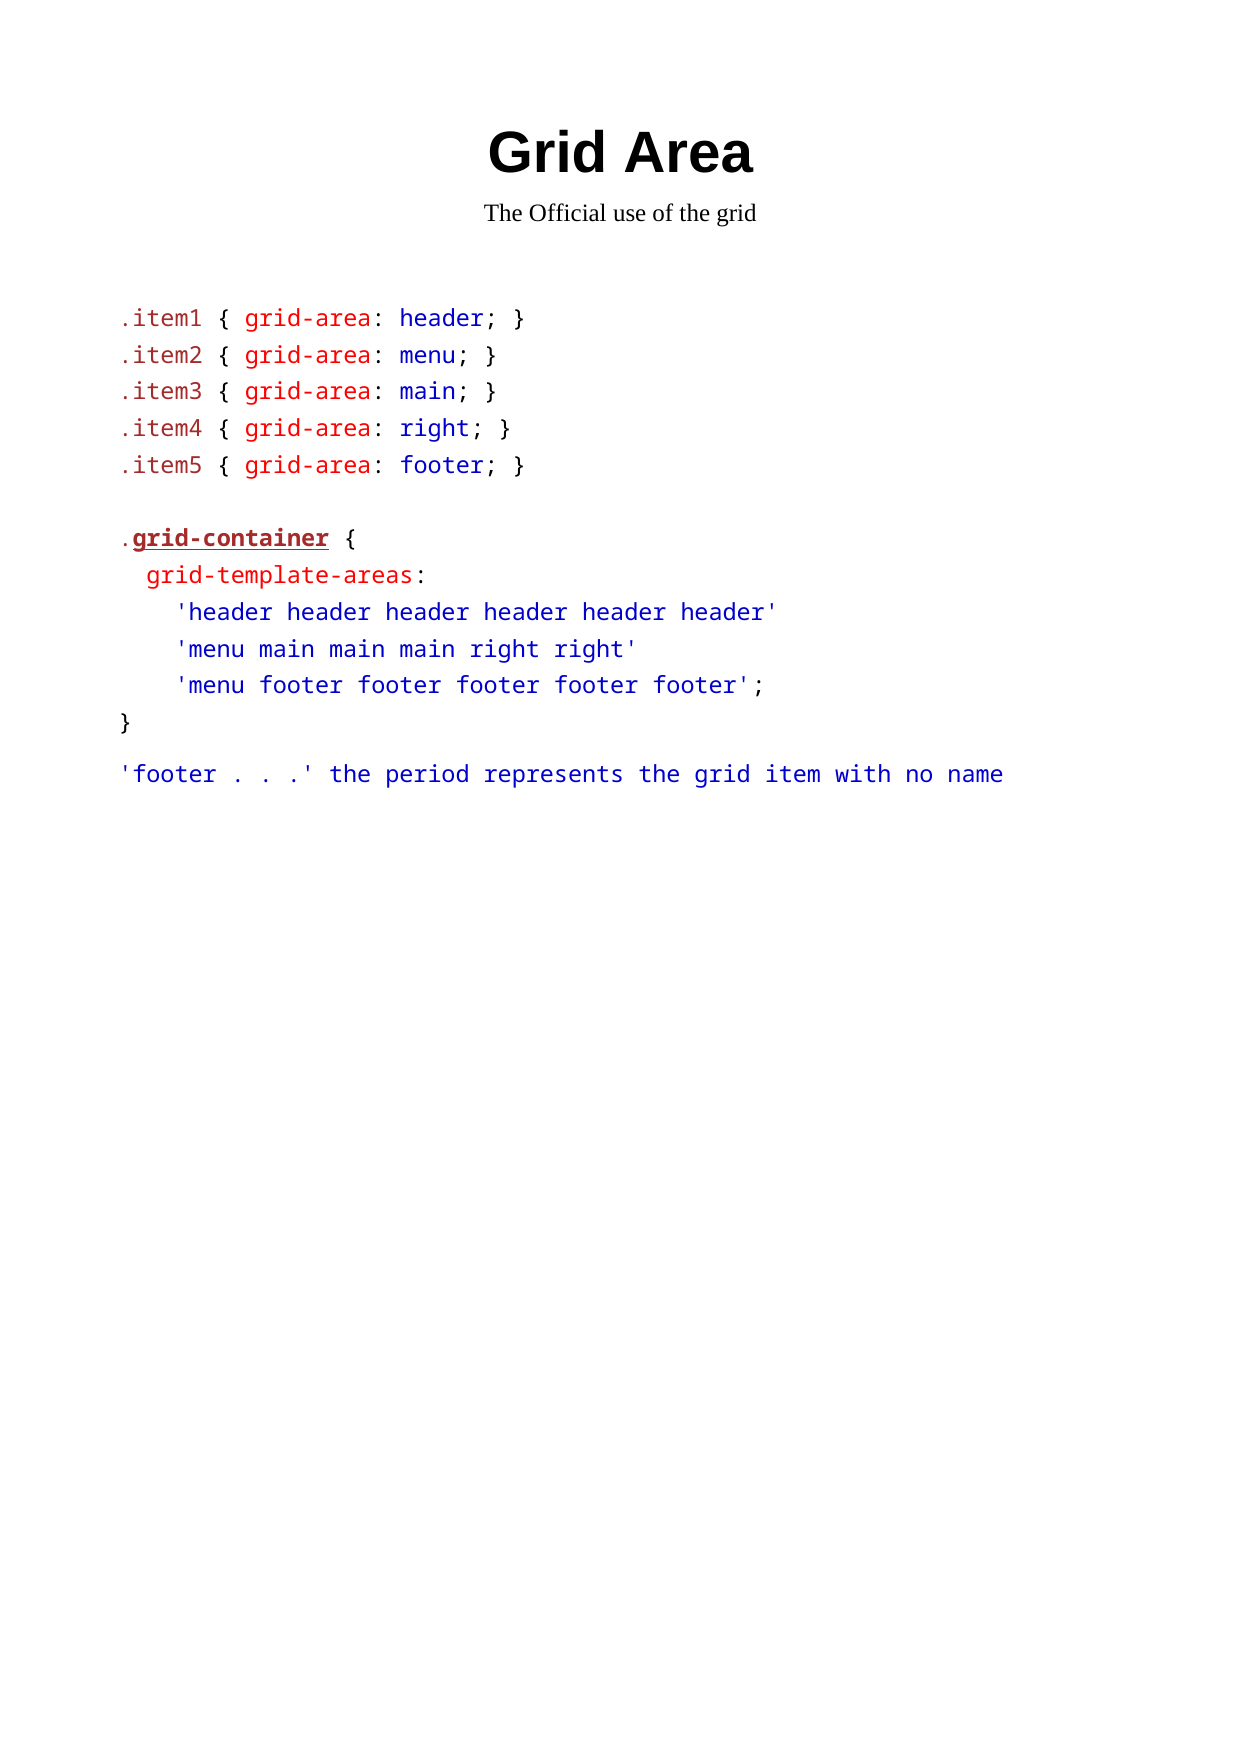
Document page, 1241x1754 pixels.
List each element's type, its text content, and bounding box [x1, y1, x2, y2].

text The Official use of the grid [118, 198, 1122, 226]
text 'footer . . .' the period represents the grid item with no name [118, 757, 1122, 789]
title Grid Area [118, 118, 1122, 185]
text .item1 { grid-area: header; } .item2 { grid-area: menu; } .item3 { grid-area: main; } .item4 { grid-area: right; } .item5 { grid-area: footer; } .grid-container { grid-template-areas: 'header header header header header header' 'menu main main main right right' 'menu footer footer footer footer footer'; } [118, 301, 1122, 738]
